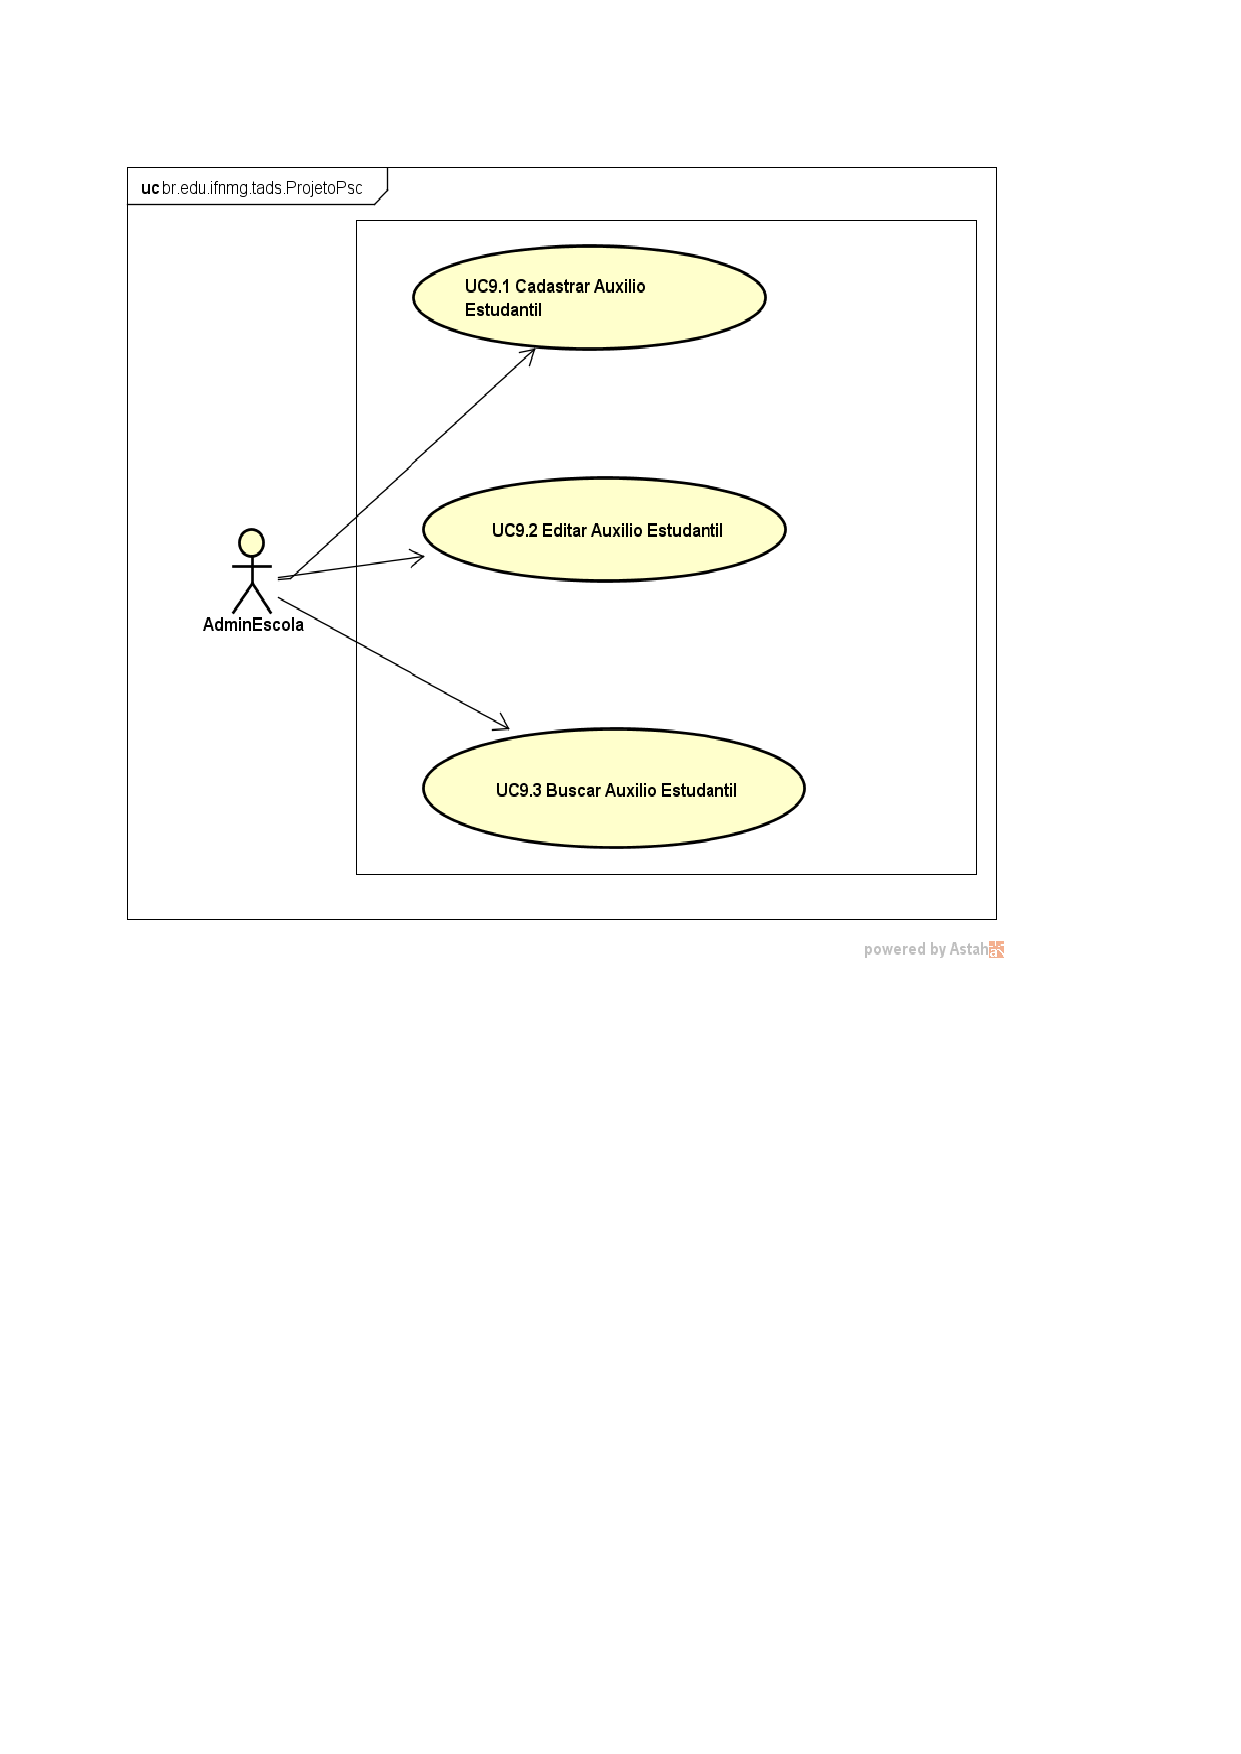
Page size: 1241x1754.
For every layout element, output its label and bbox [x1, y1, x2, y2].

picture [114, 153, 1008, 964]
